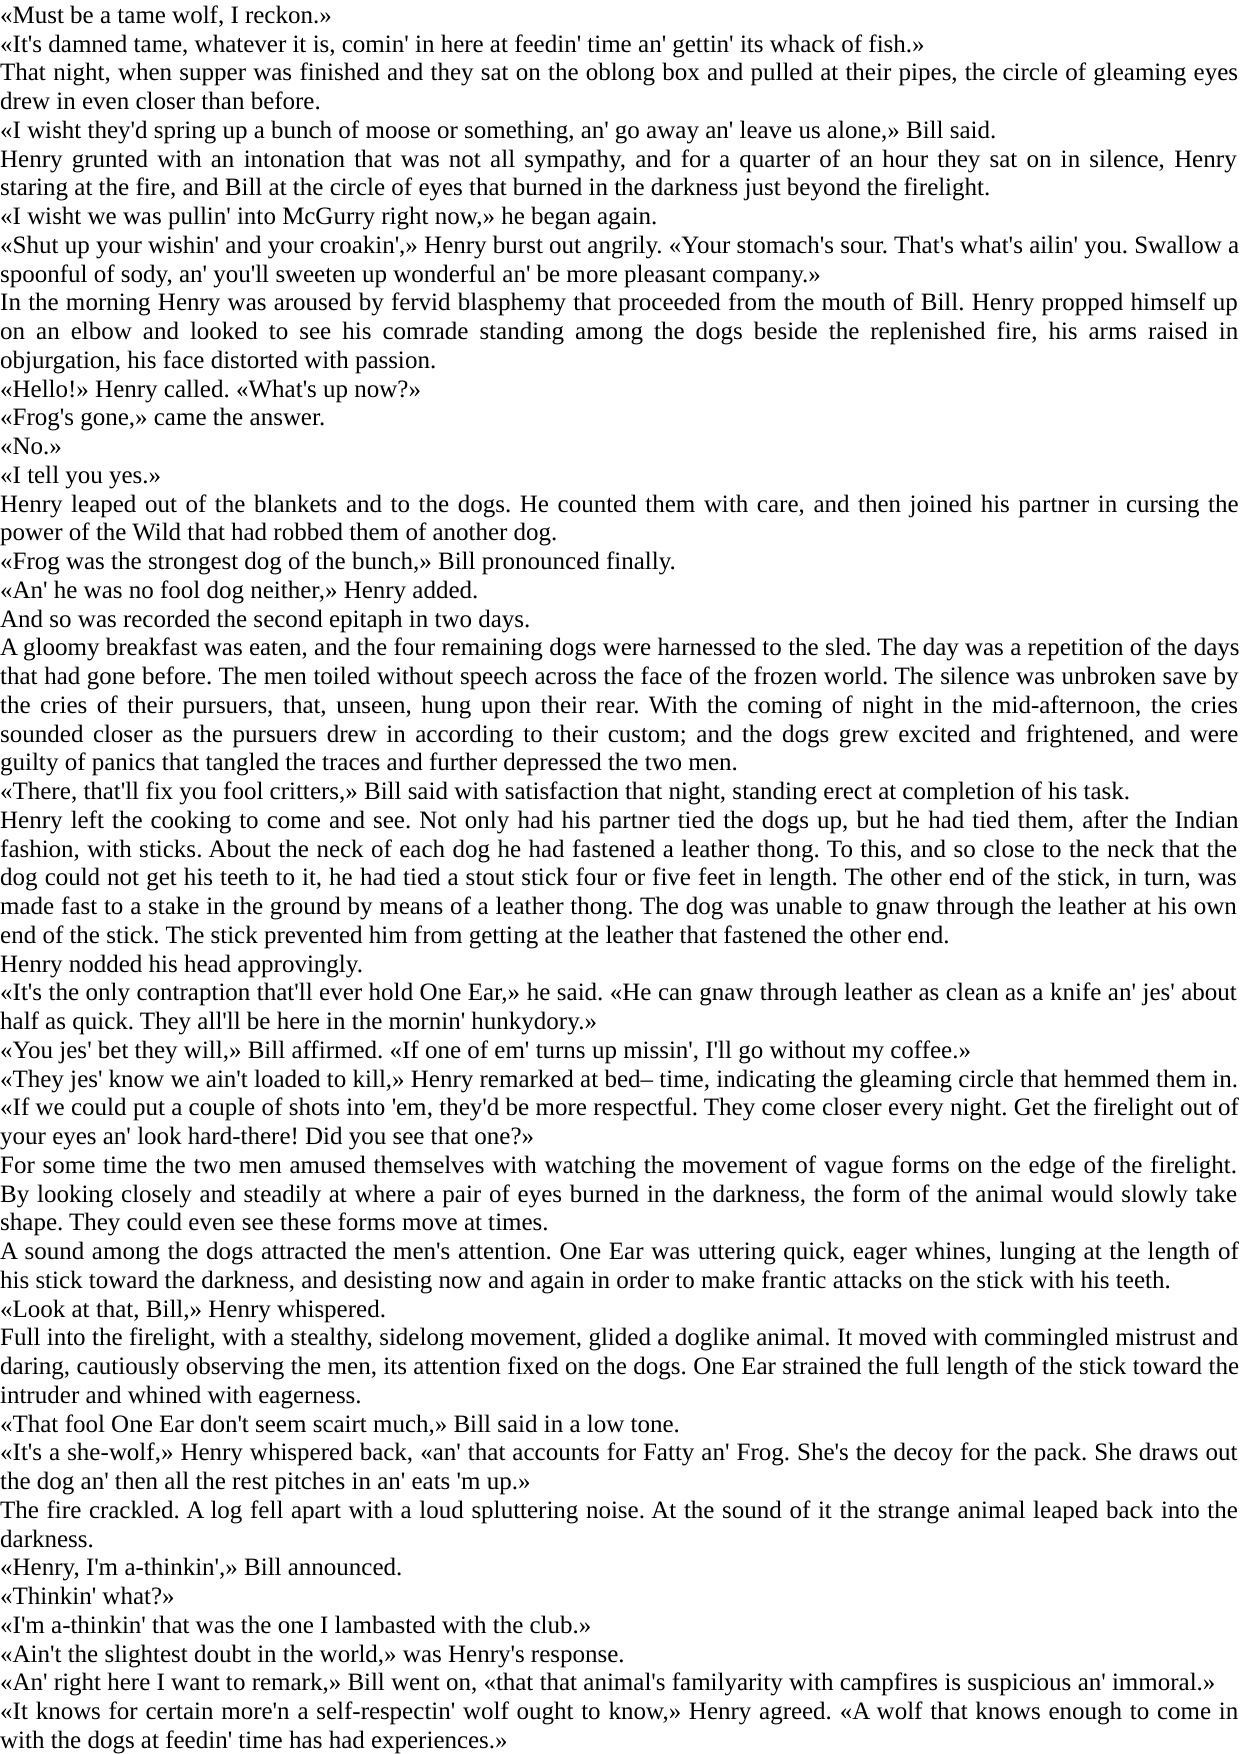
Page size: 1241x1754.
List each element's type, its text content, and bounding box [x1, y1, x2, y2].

text For some time the two men amused themselves with watching the movement of vague forms on the edge of the firelight. By looking closely and steadily at where a pair of eyes burned in the darkness, the form of the animal would slowly take shape. They could even see these forms move at times. [0, 1150, 1240, 1236]
text «I wisht they'd spring up a bunch of moose or something, an' go away an' leave us alone,» Bill said. [0, 115, 1240, 144]
text «No.» [0, 431, 1240, 460]
text «An' right here I want to remark,» Bill went on, «that that animal's familyarity with campfires is suspicious an' immoral.» [0, 1667, 1240, 1696]
text «There, that'll fix you fool critters,» Bill said with satisfaction that night, standing erect at completion of his task. [0, 776, 1240, 805]
text Henry left the cooking to come and see. Not only had his partner tied the dogs up, but he had tied them, after the Indian fashion, with sticks. About the neck of each dog he had fastened a leather thong. To this, and so close to the neck that the dog could not get his teeth to it, he had tied a stout stick four or five feet in length. The other end of the stick, in turn, was made fast to a stake in the ground by means of a leather thong. The dog was unable to gnaw through the leather at his own end of the stick. The stick prevented him from getting at the leather that fastened the other end. [0, 805, 1240, 949]
text «Frog's gone,» came the answer. [0, 402, 1240, 431]
text «You jes' bet they will,» Bill affirmed. «If one of em' turns up missin', I'll go without my coffee.» [0, 1035, 1240, 1064]
text «Thinkin' what?» [0, 1581, 1240, 1610]
text The fire crackled. A log fell apart with a loud spluttering noise. At the sound of it the strange animal leaped back into the darkness. [0, 1495, 1240, 1552]
text «That fool One Ear don't seem scairt much,» Bill said in a low tone. [0, 1409, 1240, 1437]
text «Shut up your wishin' and your croakin',» Henry burst out angrily. «Your stomach's sour. That's what's ailin' you. Swallow a spoonful of sody, an' you'll sweeten up wonderful an' be more pleasant company.» [0, 230, 1240, 287]
text «It's damned tame, whatever it is, comin' in here at feedin' time an' gettin' its whack of fish.» [0, 29, 1240, 57]
text «Look at that, Bill,» Henry whispered. [0, 1294, 1240, 1322]
text A gloomy breakfast was eaten, and the four remaining dogs were harnessed to the sled. The day was a repetition of the days that had gone before. The men toiled without speech across the face of the frozen world. The silence was unbroken save by the cries of their pursuers, that, unseen, hung upon their rear. With the coming of night in the mid-afternoon, the cries sounded closer as the pursuers drew in according to their custom; and the dogs grew excited and frightened, and were guilty of panics that tangled the traces and further depressed the two men. [0, 632, 1240, 776]
text Henry nodded his head approvingly. [0, 949, 1240, 977]
text Henry grunted with an intonation that was not all sympathy, and for a quarter of an hour they sat on in silence, Henry staring at the fire, and Bill at the circle of eyes that burned in the darkness just beyond the firelight. [0, 144, 1240, 201]
text A sound among the dogs attracted the men's attention. One Ear was uttering quick, eager whines, lunging at the length of his stick toward the darkness, and desisting now and again in order to make frantic attacks on the stick with his teeth. [0, 1236, 1240, 1294]
text «Hello!» Henry called. «What's up now?» [0, 374, 1240, 402]
text Full into the firelight, with a stealthy, sidelong movement, glided a doglike animal. It moved with commingled mistrust and daring, cautiously observing the men, its attention fixed on the dogs. One Ear strained the full length of the stick toward the intruder and whined with eagerness. [0, 1322, 1240, 1409]
text «An' he was no fool dog neither,» Henry added. [0, 575, 1240, 604]
text «I'm a-thinkin' that was the one I lambasted with the club.» [0, 1610, 1240, 1639]
text That night, when supper was finished and they sat on the oblong box and pulled at their pipes, the circle of gleaming eyes drew in even closer than before. [0, 57, 1240, 115]
text «It's the only contraption that'll ever hold One Ear,» he said. «He can gnaw through leather as clean as a knife an' jes' about half as quick. They all'll be here in the mornin' hunkydory.» [0, 977, 1240, 1035]
text And so was recorded the second epitaph in two days. [0, 604, 1240, 632]
text «Frog was the strongest dog of the bunch,» Bill pronounced finally. [0, 546, 1240, 575]
text In the morning Henry was aroused by fervid blasphemy that proceeded from the mouth of Bill. Henry propped himself up on an elbow and looked to see his comrade standing among the dogs beside the replenished fire, his arms raised in objurgation, his face distorted with passion. [0, 287, 1240, 374]
text «It knows for certain more'n a self-respectin' wolf ought to know,» Henry agreed. «A wolf that knows enough to come in with the dogs at feedin' time has had experiences.» [0, 1696, 1240, 1754]
text «Ain't the slightest doubt in the world,» was Henry's response. [0, 1639, 1240, 1667]
text Henry leaped out of the blankets and to the dogs. He counted them with care, and then joined his partner in cursing the power of the Wild that had robbed them of another dog. [0, 489, 1240, 546]
text «It's a she-wolf,» Henry whispered back, «an' that accounts for Fatty an' Frog. She's the decoy for the pack. She draws out the dog an' then all the rest pitches in an' eats 'm up.» [0, 1437, 1240, 1495]
text «Must be a tame wolf, I reckon.» [0, 0, 1240, 29]
text «I tell you yes.» [0, 460, 1240, 489]
text «They jes' know we ain't loaded to kill,» Henry remarked at bed– time, indicating the gleaming circle that hemmed them in. «If we could put a couple of shots into 'em, they'd be more respectful. They come closer every night. Get the firelight out of your eyes an' look hard-there! Did you see that one?» [0, 1064, 1240, 1150]
text «I wisht we was pullin' into McGurry right now,» he began again. [0, 201, 1240, 230]
text «Henry, I'm a-thinkin',» Bill announced. [0, 1552, 1240, 1581]
